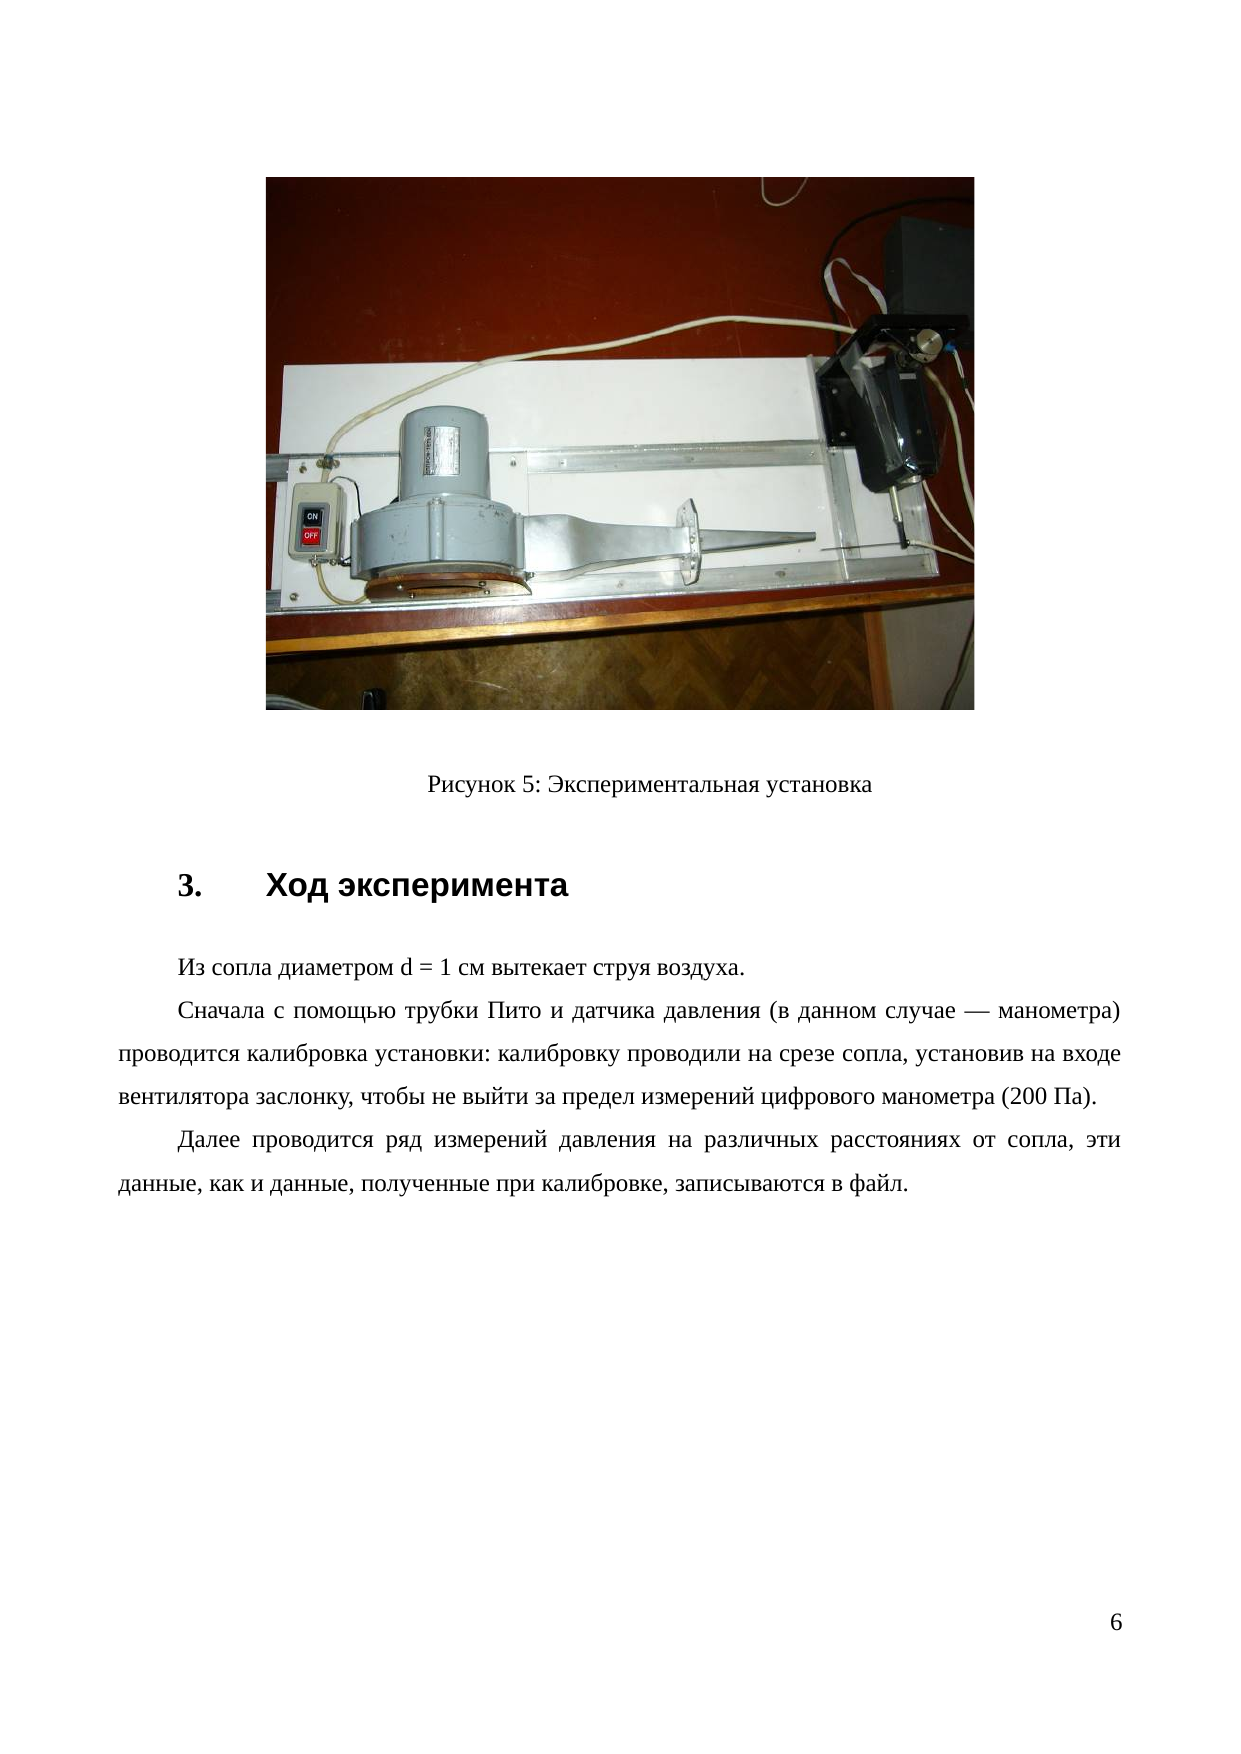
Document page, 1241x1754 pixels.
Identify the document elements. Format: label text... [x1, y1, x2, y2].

text Сначала с помощью трубки Пито и датчика давления (в данном случае — манометра) проводится калибровка установки: калибровку проводили на срезе сопла, установив на входе вентилятора заслонку, чтобы не выйти за предел измерений цифрового манометра (200 Па). [118, 995, 1122, 1110]
text Далее проводится ряд измерений давления на различных расстояниях от сопла, эти данные, как и данные, полученные при калибровке, записываются в файл. [118, 1124, 1122, 1196]
picture [265, 177, 975, 710]
subtitle Ход эксперимента [118, 865, 1122, 903]
text Рисунок 5: Экспериментальная установка [168, 769, 1073, 797]
text Из сопла диаметром d = 1 см вытекает струя воздуха. [118, 952, 1122, 981]
